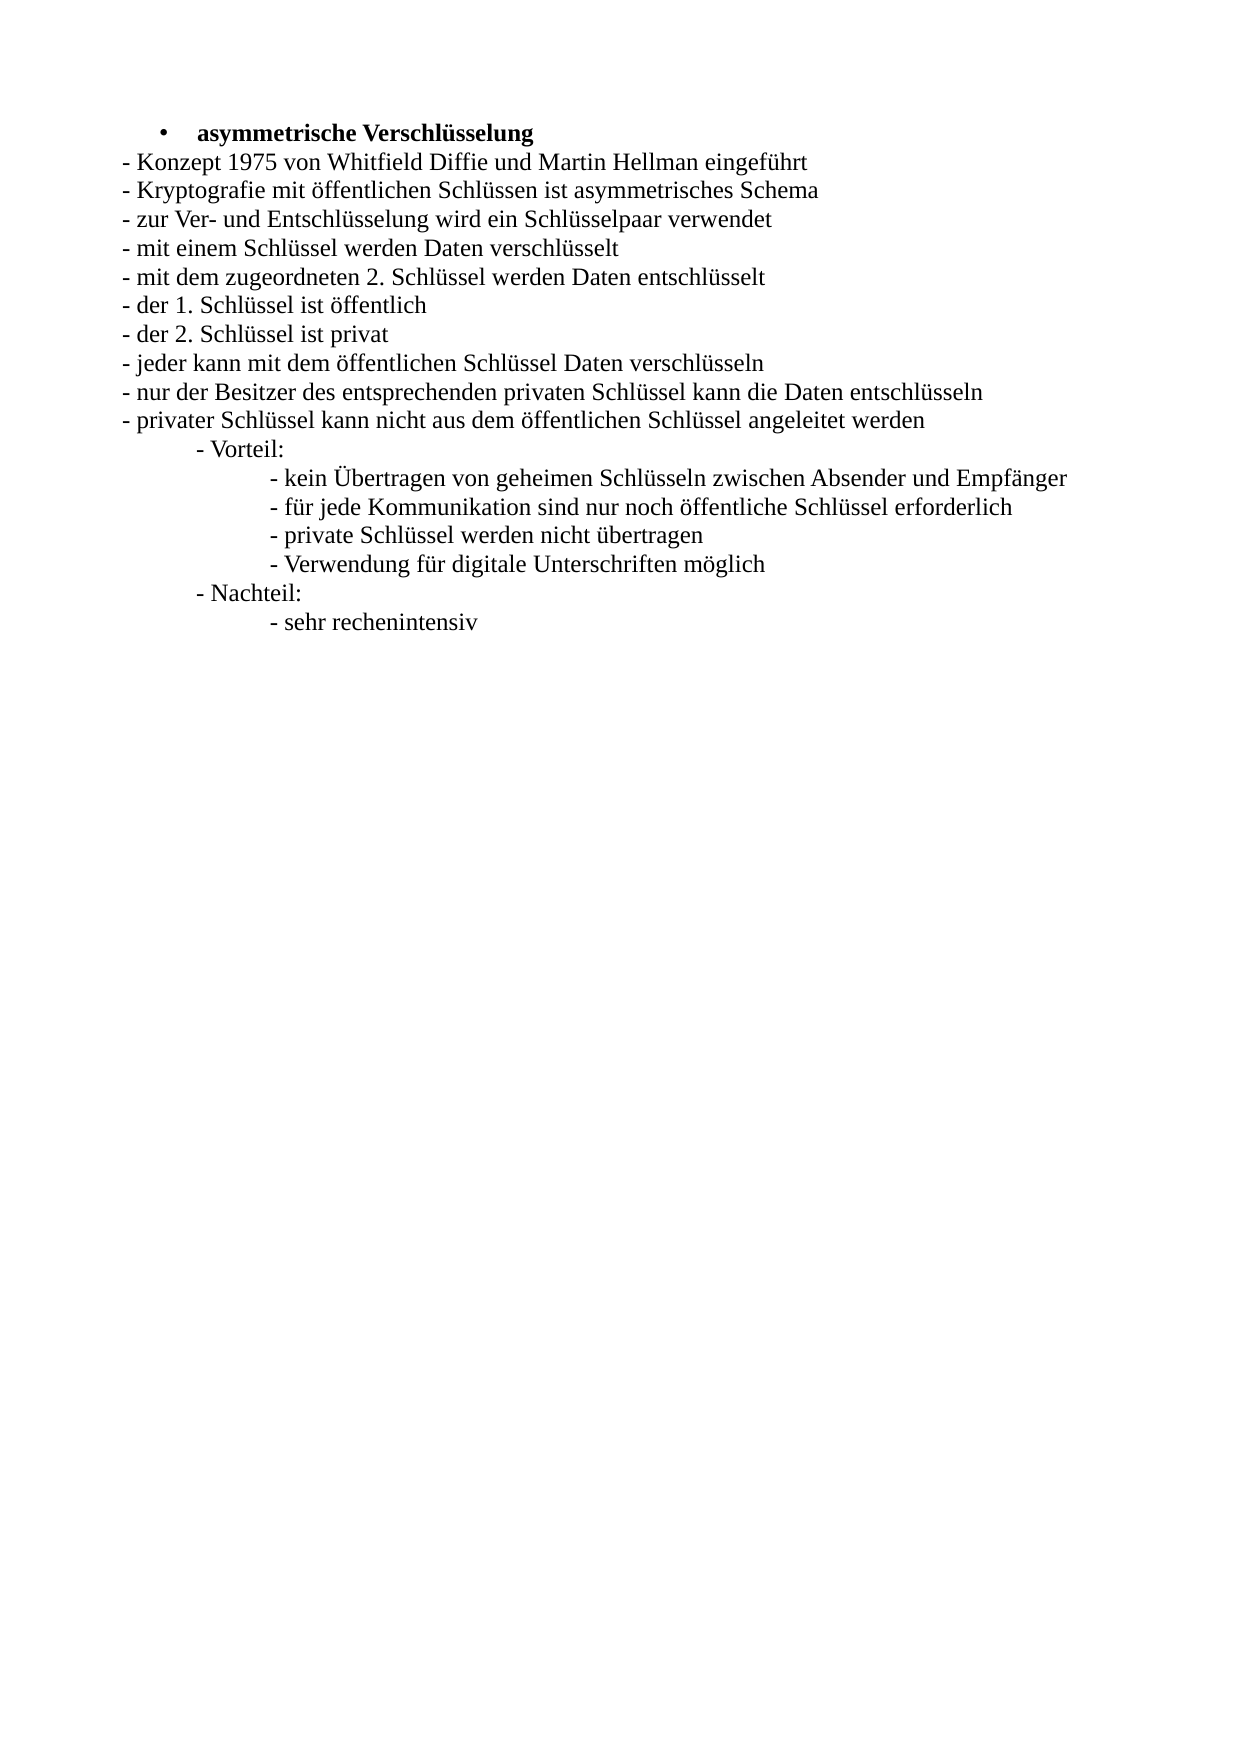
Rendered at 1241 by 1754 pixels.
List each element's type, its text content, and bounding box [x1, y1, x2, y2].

text - private Schlüssel werden nicht übertragen [122, 521, 1123, 549]
text - Kryptografie mit öffentlichen Schlüssen ist asymmetrisches Schema [122, 176, 1123, 204]
list asymmetrische Verschlüsselung [159, 118, 1123, 147]
text - privater Schlüssel kann nicht aus dem öffentlichen Schlüssel angeleitet werden [122, 406, 1123, 434]
text - Nachteil: [122, 578, 1123, 607]
text - Verwendung für digitale Unterschriften möglich [122, 549, 1123, 578]
text - mit dem zugeordneten 2. Schlüssel werden Daten entschlüsselt [122, 262, 1123, 291]
text - der 2. Schlüssel ist privat [122, 319, 1123, 348]
text - Konzept 1975 von Whitfield Diffie und Martin Hellman eingeführt [122, 147, 1123, 176]
text - sehr rechenintensiv [122, 607, 1123, 636]
text - der 1. Schlüssel ist öffentlich [122, 291, 1123, 319]
text - nur der Besitzer des entsprechenden privaten Schlüssel kann die Daten entschlüsseln [122, 377, 1123, 406]
text - Vorteil: [122, 434, 1123, 463]
text - kein Übertragen von geheimen Schlüsseln zwischen Absender und Empfänger [122, 463, 1123, 492]
text - für jede Kommunikation sind nur noch öffentliche Schlüssel erforderlich [122, 492, 1123, 521]
text - jeder kann mit dem öffentlichen Schlüssel Daten verschlüsseln [122, 348, 1123, 377]
text - zur Ver- und Entschlüsselung wird ein Schlüsselpaar verwendet [122, 204, 1123, 233]
text - mit einem Schlüssel werden Daten verschlüsselt [122, 233, 1123, 262]
